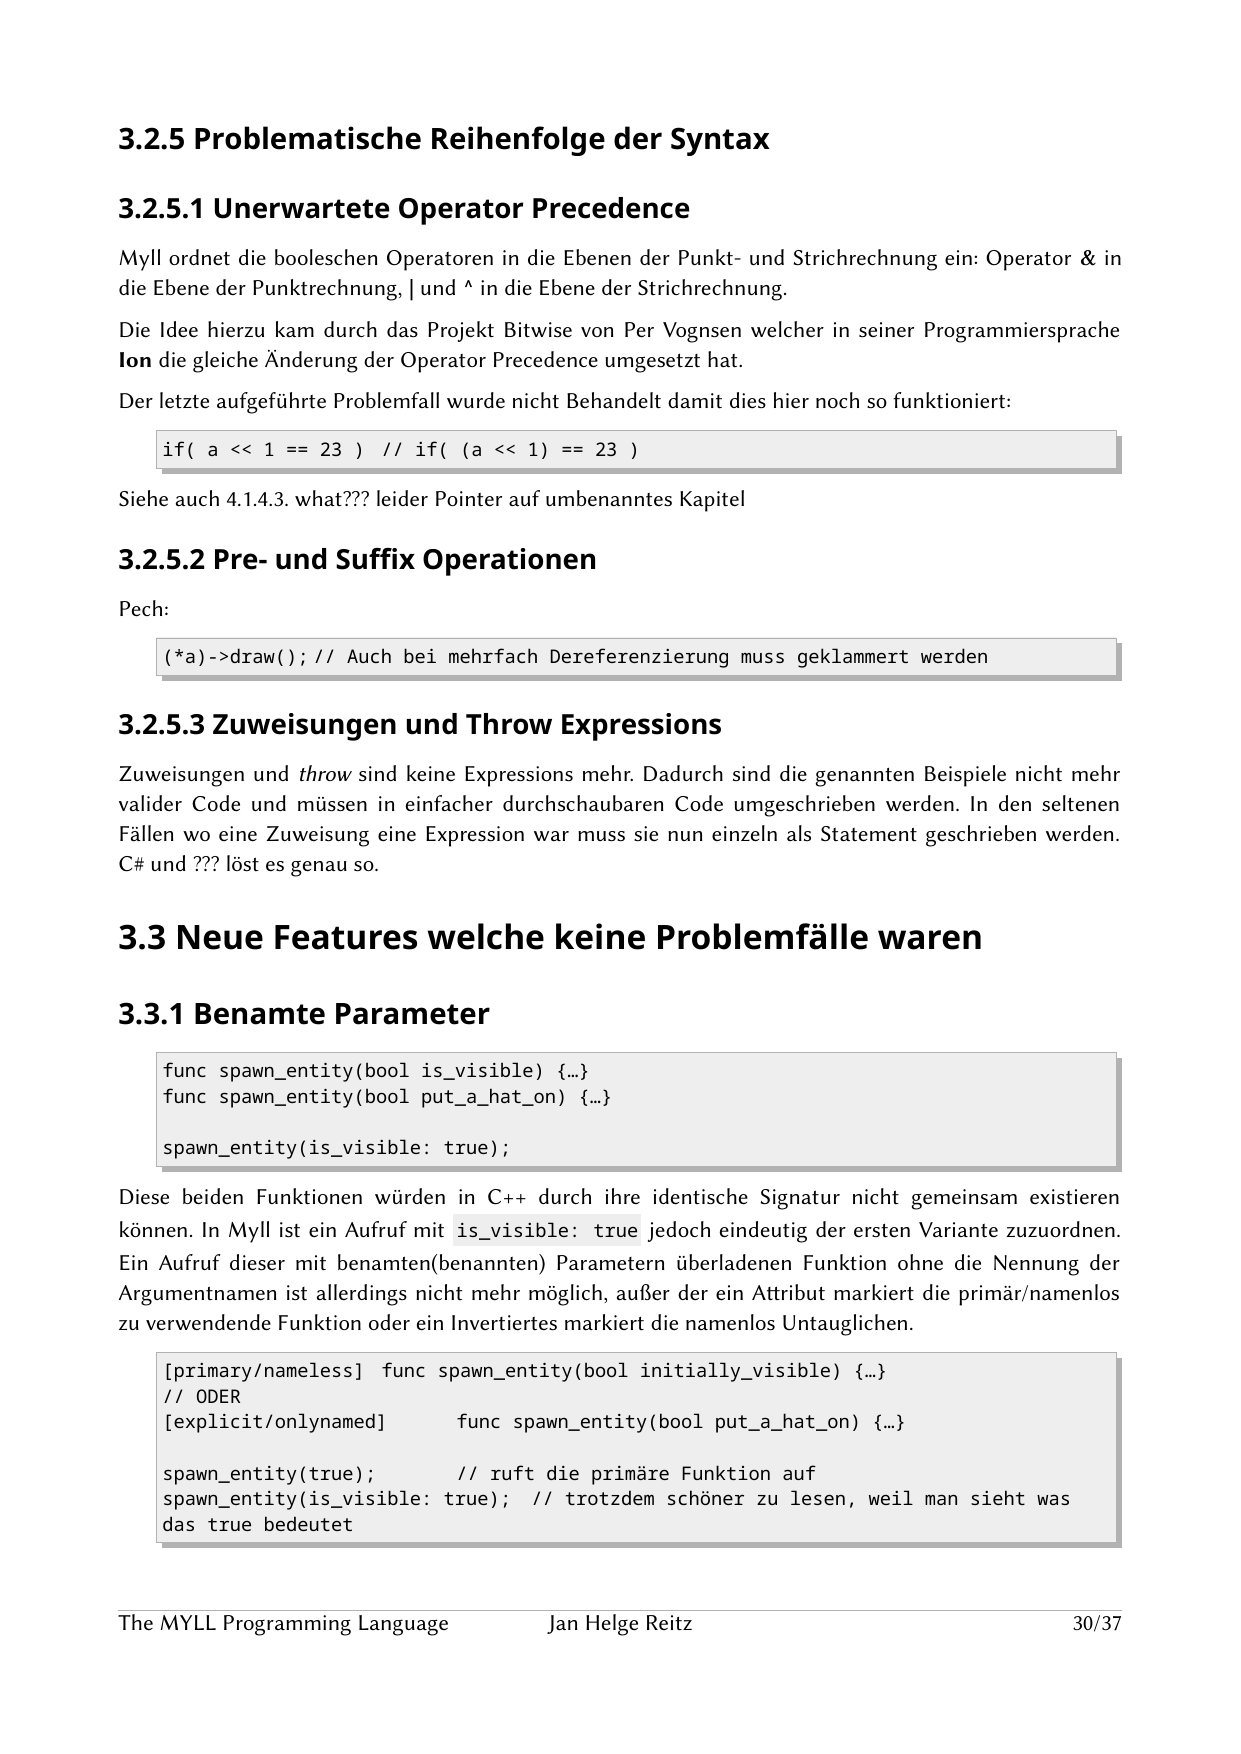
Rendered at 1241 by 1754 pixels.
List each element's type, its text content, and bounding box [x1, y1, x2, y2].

text Die Idee hierzu kam durch das Projekt Bitwise von Per Vognsen welcher in seiner Programmiersprache Ion die gleiche Änderung der Operator Precedence umgesetzt hat. [118, 317, 1122, 373]
text [primary/nameless] func spawn_entity(bool initially_visible) {…} // ODER [explicit/onlynamed] func spawn_entity(bool put_a_hat_on) {…} spawn_entity(true); // ruft die primäre Funktion auf spawn_entity(is_visible: true); // trotzdem schöner zu lesen, weil man sieht was das true bedeutet [157, 1353, 1116, 1542]
text spawn_entity(is_visible: true); [157, 1128, 1116, 1166]
text (*a)->draw(); // Auch bei mehrfach Dereferenzierung muss geklammert werden [157, 639, 1116, 675]
text Pech: [118, 596, 1122, 622]
subtitle Pre- und Suffix Operationen [118, 540, 1122, 577]
subtitle Problematische Reihenfolge der Syntax [118, 118, 1122, 158]
text if( a << 1 == 23 ) // if( (a << 1) == 23 ) [157, 431, 1116, 468]
text Myll ordnet die booleschen Operatoren in die Ebenen der Punkt- und Strichrechnung ein: Operator & in die Ebene der Punktrechnung, | und ^ in die Ebene der Strichrechnung. [118, 245, 1122, 301]
subtitle Benamte Parameter [118, 993, 1122, 1033]
text Siehe auch 4.1.4.3. what??? leider Pointer auf umbenanntes Kapitel [118, 486, 1122, 512]
text Zuweisungen und throw sind keine Expressions mehr. Dadurch sind die genannten Beispiele nicht mehr valider Code und müssen in einfacher durchschaubaren Code umgeschrieben werden. In den seltenen Fällen wo eine Zuweisung eine Expression war muss sie nun einzeln als Statement geschrieben werden. C# und ??? löst es genau so. [118, 761, 1122, 877]
text Diese beiden Funktionen würden in C++ durch ihre identische Signatur nicht gemeinsam existieren können. In Myll ist ein Aufruf mit is_visible: true jedoch eindeutig der ersten Variante zuzuordnen. Ein Aufruf dieser mit benamten(benannten) Parametern überladenen Funktion ohne die Nennung der Argumentnamen ist allerdings nicht mehr möglich, außer der ein Attribut markiert die primär/namenlos zu verwendende Funktion oder ein Invertiertes markiert die namenlos Untauglichen. [118, 1183, 1122, 1336]
text Der letzte aufgeführte Problemfall wurde nicht Behandelt damit dies hier noch so funktioniert: [118, 388, 1122, 414]
subtitle Neue Features welche keine Problemfälle waren [118, 914, 1122, 959]
text func spawn_entity(bool is_visible) {…} func spawn_entity(bool put_a_hat_on) {…} [157, 1053, 1116, 1128]
subtitle Unerwartete Operator Precedence [118, 189, 1122, 227]
subtitle Zuweisungen und Throw Expressions [118, 705, 1122, 743]
